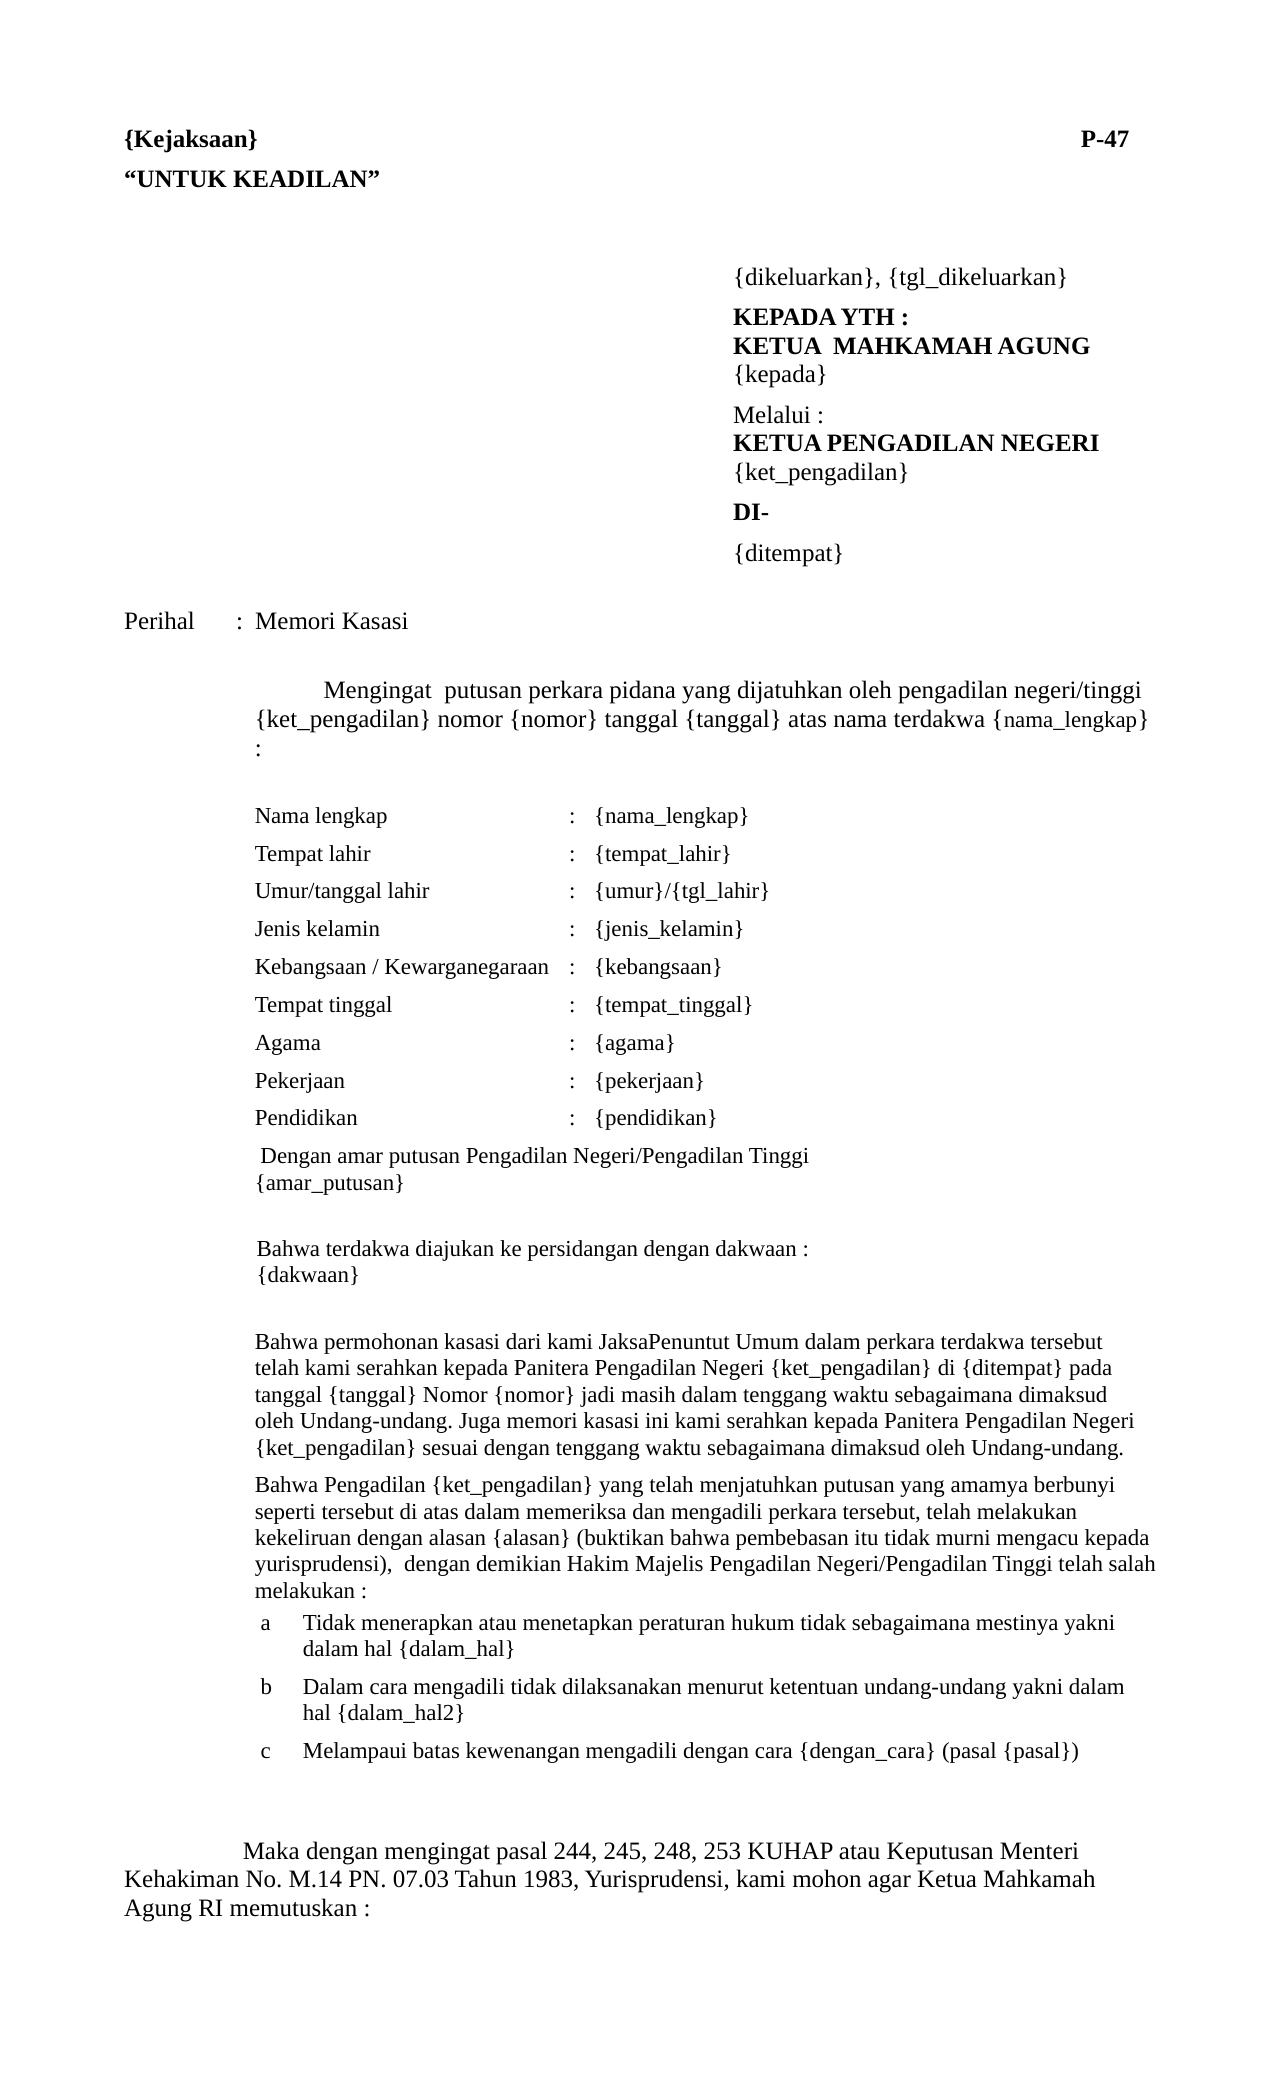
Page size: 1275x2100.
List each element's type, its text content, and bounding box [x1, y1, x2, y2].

table_cell {jenis_kelamin} [588, 910, 1156, 947]
table_cell : [563, 910, 588, 947]
table_cell : [563, 948, 588, 985]
table_cell Melalui : KETUA PENGADILAN NEGERI {ket_pengadilan} [727, 394, 1155, 492]
table_header Nama lengkap [249, 796, 563, 834]
table_header Dengan amar putusan Pengadilan Negeri/Pengadilan Tinggi {amar_putusan} [249, 1137, 1156, 1201]
table_cell Pekerjaan [249, 1061, 563, 1099]
table_header “UNTUK KEADILAN” [118, 158, 1157, 198]
table_cell : [563, 1099, 588, 1137]
table_cell Agama [249, 1023, 563, 1061]
table_cell Tempat tinggal [249, 985, 563, 1023]
table_header Mengingat putusan perkara pidana yang dijatuhkan oleh pengadilan negeri/tinggi {ket_pengadilan} nomor {nomor} tanggal {tanggal} atas nama terdakwa {nama_lengkap} : [249, 670, 1155, 767]
table_cell DI- [727, 492, 1155, 532]
table_cell c [255, 1731, 297, 1769]
table_cell Pendidikan [249, 1099, 563, 1137]
table_cell : [563, 872, 588, 910]
table_cell {pendidikan} [588, 1099, 1156, 1137]
table_cell KEPADA YTH : KETUA MAHKAMAH AGUNG {kepada} [727, 296, 1155, 394]
table_header Bahwa terdakwa diajukan ke persidangan dengan dakwaan : {dakwaan} [251, 1230, 1155, 1294]
table_header Memori Kasasi [249, 601, 1156, 641]
table_cell {tempat_tinggal} [588, 985, 1156, 1023]
table_header {Kejaksaan} [118, 118, 1075, 158]
table_cell Umur/tanggal lahir [249, 872, 563, 910]
table_header Maka dengan mengingat pasal 244, 245, 248, 253 KUHAP atau Keputusan Menteri Kehakiman No. M.14 PN. 07.03 Tahun 1983, Yurisprudensi, kami mohon agar Ketua Mahkamah Agung RI memutuskan : [118, 1830, 1157, 1957]
table_cell : [563, 1023, 588, 1061]
table_header P-47 [1075, 118, 1156, 158]
table_header : [230, 601, 249, 641]
table_cell Jenis kelamin [249, 910, 563, 947]
table_cell {agama} [588, 1023, 1156, 1061]
table_cell {kebangsaan} [588, 948, 1156, 985]
table_cell {tempat_lahir} [588, 834, 1156, 872]
table_header a [255, 1603, 297, 1667]
table_cell {umur}/{tgl_lahir} [588, 872, 1156, 910]
table_cell Tempat lahir [249, 834, 563, 872]
table_header Bahwa permohonan kasasi dari kami JaksaPenuntut Umum dalam perkara terdakwa tersebut telah kami serahkan kepada Panitera Pengadilan Negeri {ket_pengadilan} di {ditempat} pada tanggal {tanggal} Nomor {nomor} jadi masih dalam tenggang waktu sebagaimana dimaksud oleh Undang-undang. Juga memori kasasi ini kami serahkan kepada Panitera Pengadilan Negeri {ket_pengadilan} sesuai dengan tenggang waktu sebagaimana dimaksud oleh Undang-undang. [249, 1323, 1156, 1466]
table_cell : [563, 985, 588, 1023]
table_cell Melampaui batas kewenangan mengadili dengan cara {dengan_cara} (pasal {pasal}) [297, 1731, 1161, 1769]
table_header {nama_lengkap} [588, 796, 1156, 834]
table_cell : [563, 1061, 588, 1099]
table_header {dikeluarkan}, {tgl_dikeluarkan} [727, 256, 1155, 296]
table_cell : [563, 834, 588, 872]
table_header Bahwa Pengadilan {ket_pengadilan} yang telah menjatuhkan putusan yang amamya berbunyi seperti tersebut di atas dalam memeriksa dan mengadili perkara tersebut, telah melakukan kekeliruan dengan alasan {alasan} (buktikan bahwa pembebasan itu tidak murni mengacu kepada yurisprudensi), dengan demikian Hakim Majelis Pengadilan Negeri/Pengadilan Tinggi telah salah melakukan : [249, 1466, 1167, 1801]
table_cell {pekerjaan} [588, 1061, 1156, 1099]
table_cell Kebangsaan / Kewarganegaraan [249, 948, 563, 985]
table_cell b [255, 1667, 297, 1731]
table_header Tidak menerapkan atau menetapkan peraturan hukum tidak sebagaimana mestinya yakni dalam hal {dalam_hal} [297, 1603, 1161, 1667]
table_header : [563, 796, 588, 834]
table_header Perihal [118, 601, 230, 641]
table_cell Dalam cara mengadili tidak dilaksanakan menurut ketentuan undang-undang yakni dalam hal {dalam_hal2} [297, 1667, 1161, 1731]
table_cell {ditempat} [727, 532, 1155, 572]
